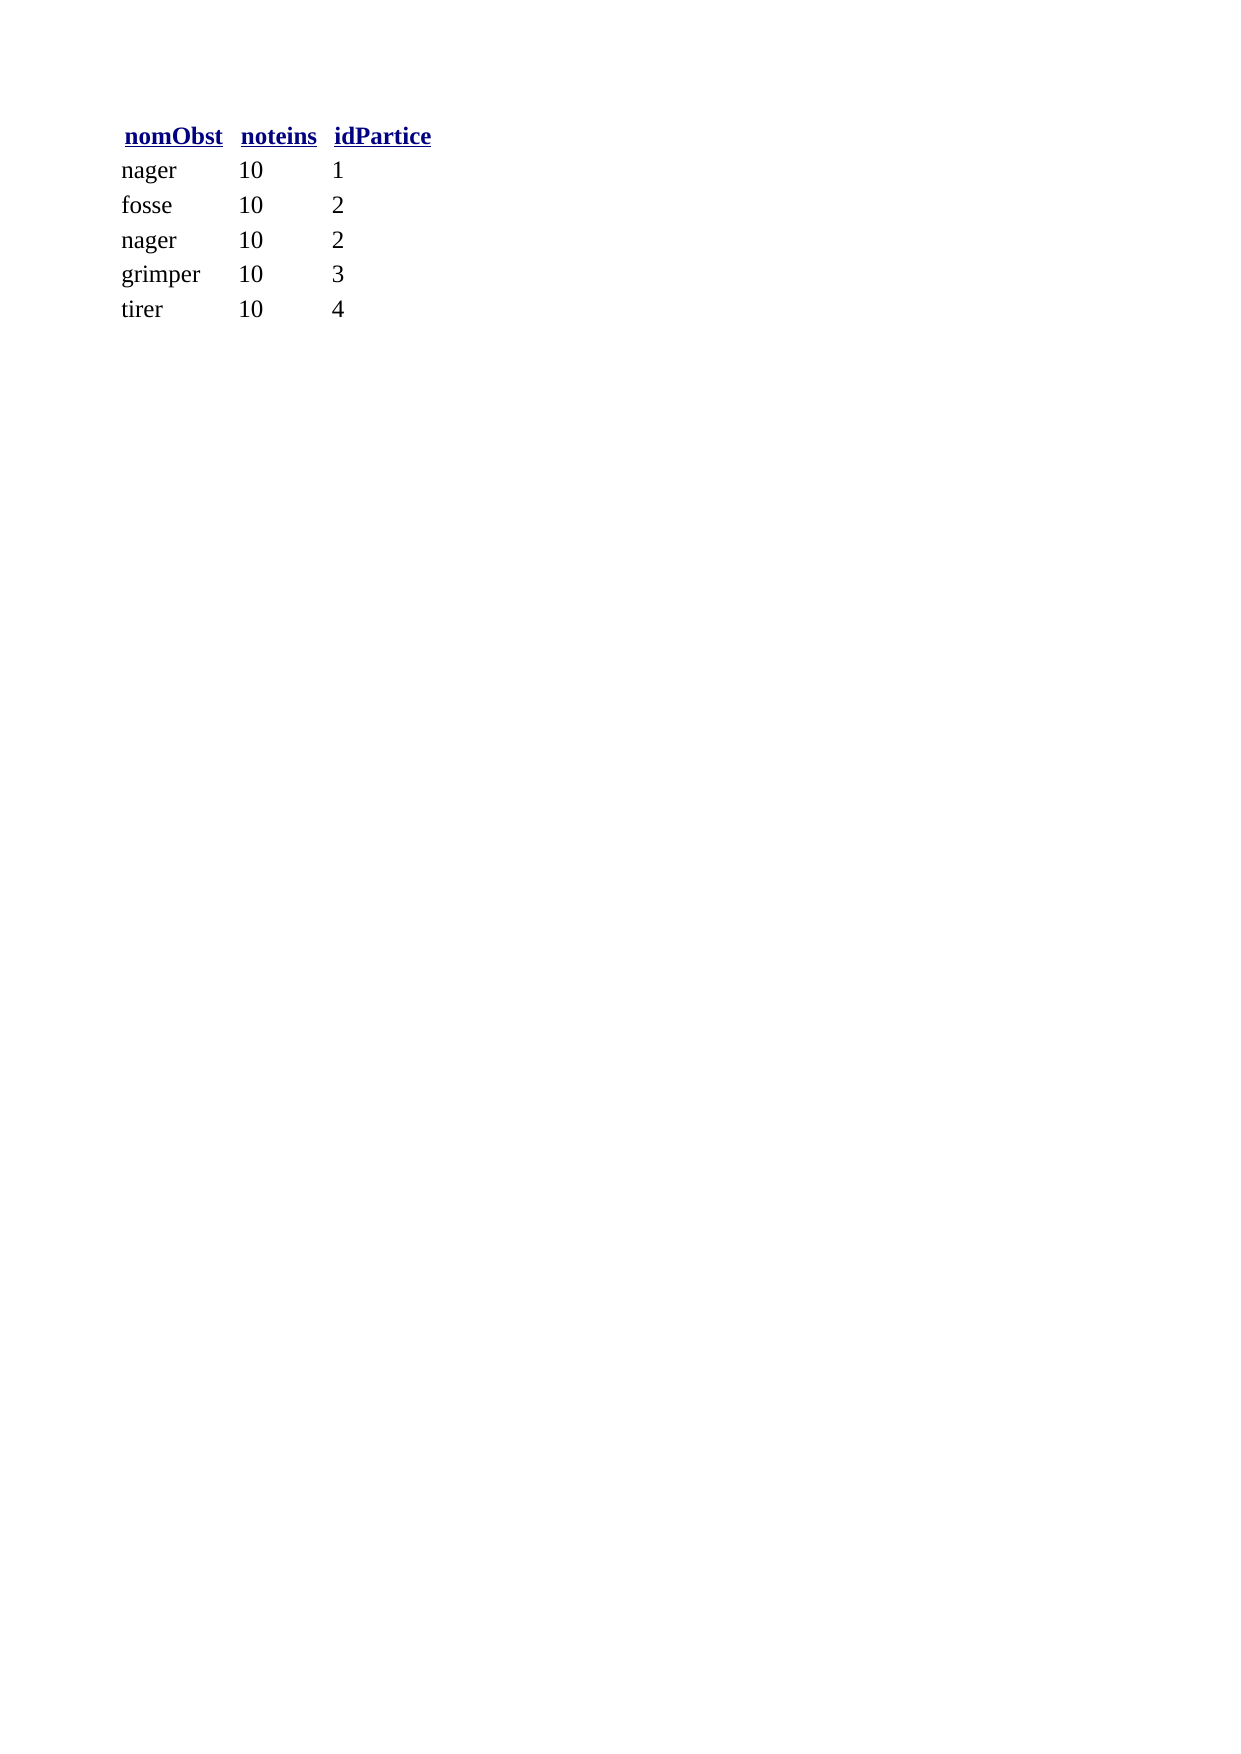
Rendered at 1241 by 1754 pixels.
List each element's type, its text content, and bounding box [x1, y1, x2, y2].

table_header noteins [235, 118, 329, 153]
table_cell [443, 291, 459, 326]
table_cell 10 [235, 256, 329, 291]
table_cell 10 [235, 187, 329, 222]
table_cell 1 [329, 153, 443, 187]
table_cell [443, 187, 459, 222]
table_header idPartice [329, 118, 443, 153]
table_cell grimper [118, 256, 235, 291]
table_cell 10 [235, 222, 329, 256]
table_cell [443, 153, 459, 187]
table_cell 2 [329, 187, 443, 222]
table_cell fosse [118, 187, 235, 222]
table_header [443, 118, 459, 153]
table_cell 3 [329, 256, 443, 291]
table_cell nager [118, 153, 235, 187]
table_cell tirer [118, 291, 235, 326]
table_cell [443, 222, 459, 256]
table_cell [443, 256, 459, 291]
table_cell 10 [235, 153, 329, 187]
table_cell 10 [235, 291, 329, 326]
table_header nomObst [118, 118, 235, 153]
table_cell nager [118, 222, 235, 256]
table_cell 2 [329, 222, 443, 256]
table_cell 4 [329, 291, 443, 326]
